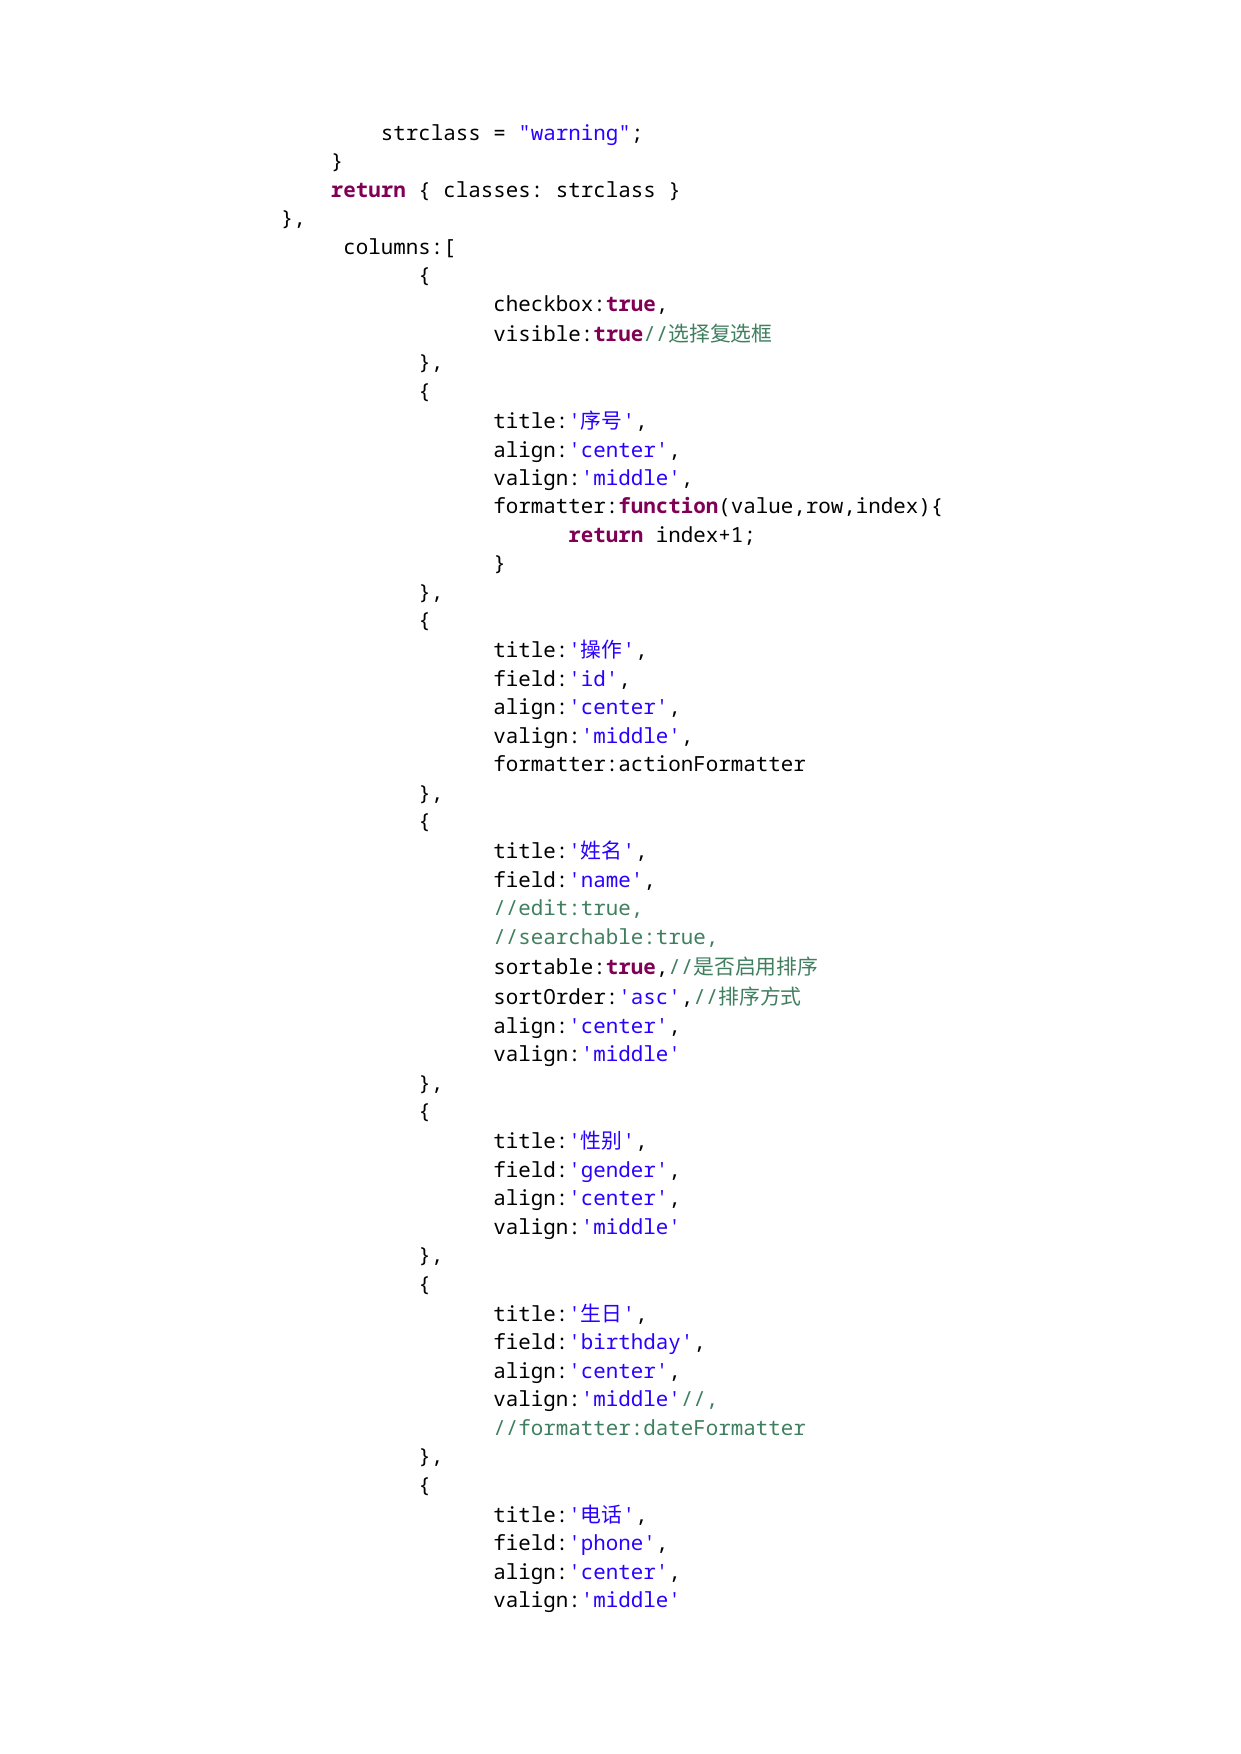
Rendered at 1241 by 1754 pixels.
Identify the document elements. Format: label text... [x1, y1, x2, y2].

text title:'性别', [118, 1125, 1122, 1155]
text title:'姓名', [118, 835, 1122, 865]
text valign:'middle' [118, 1039, 1122, 1068]
text { [118, 260, 1122, 289]
text formatter:function(value,row,index){ [118, 492, 1122, 520]
text align:'center', [118, 435, 1122, 463]
text valign:'middle', [118, 721, 1122, 749]
text align:'center', [118, 1183, 1122, 1212]
text }, [118, 778, 1122, 806]
text return index+1; [118, 520, 1122, 548]
text align:'center', [118, 1011, 1122, 1039]
text }, [118, 577, 1122, 605]
text title:'电话', [118, 1498, 1122, 1528]
text align:'center', [118, 692, 1122, 721]
text strclass = "warning"; [118, 118, 1122, 147]
text valign:'middle' [118, 1585, 1122, 1614]
text checkbox:true, [118, 289, 1122, 317]
text } [118, 548, 1122, 577]
text visible:true//选择复选框 [118, 317, 1122, 347]
text field:'gender', [118, 1155, 1122, 1183]
text { [118, 1470, 1122, 1498]
text return { classes: strclass } [118, 175, 1122, 203]
text { [118, 1096, 1122, 1125]
text { [118, 376, 1122, 404]
text field:'name', [118, 865, 1122, 893]
text }, [118, 1441, 1122, 1470]
text field:'birthday', [118, 1327, 1122, 1356]
text sortable:true,//是否启用排序 [118, 950, 1122, 981]
text //formatter:dateFormatter [118, 1413, 1122, 1441]
text valign:'middle', [118, 463, 1122, 492]
text } [118, 147, 1122, 175]
text valign:'middle' [118, 1212, 1122, 1240]
text }, [118, 203, 1122, 232]
text { [118, 605, 1122, 634]
text //searchable:true, [118, 922, 1122, 950]
text valign:'middle'//, [118, 1384, 1122, 1413]
text align:'center', [118, 1356, 1122, 1384]
text { [118, 1269, 1122, 1297]
text { [118, 806, 1122, 835]
text columns:[ [118, 232, 1122, 260]
text sortOrder:'asc',//排序方式 [118, 981, 1122, 1011]
text title:'生日', [118, 1297, 1122, 1327]
text }, [118, 347, 1122, 376]
text title:'序号', [118, 404, 1122, 435]
text field:'phone', [118, 1528, 1122, 1557]
text align:'center', [118, 1557, 1122, 1585]
text //edit:true, [118, 893, 1122, 922]
text title:'操作', [118, 634, 1122, 664]
text }, [118, 1068, 1122, 1096]
text field:'id', [118, 664, 1122, 692]
text formatter:actionFormatter [118, 749, 1122, 778]
text }, [118, 1240, 1122, 1269]
